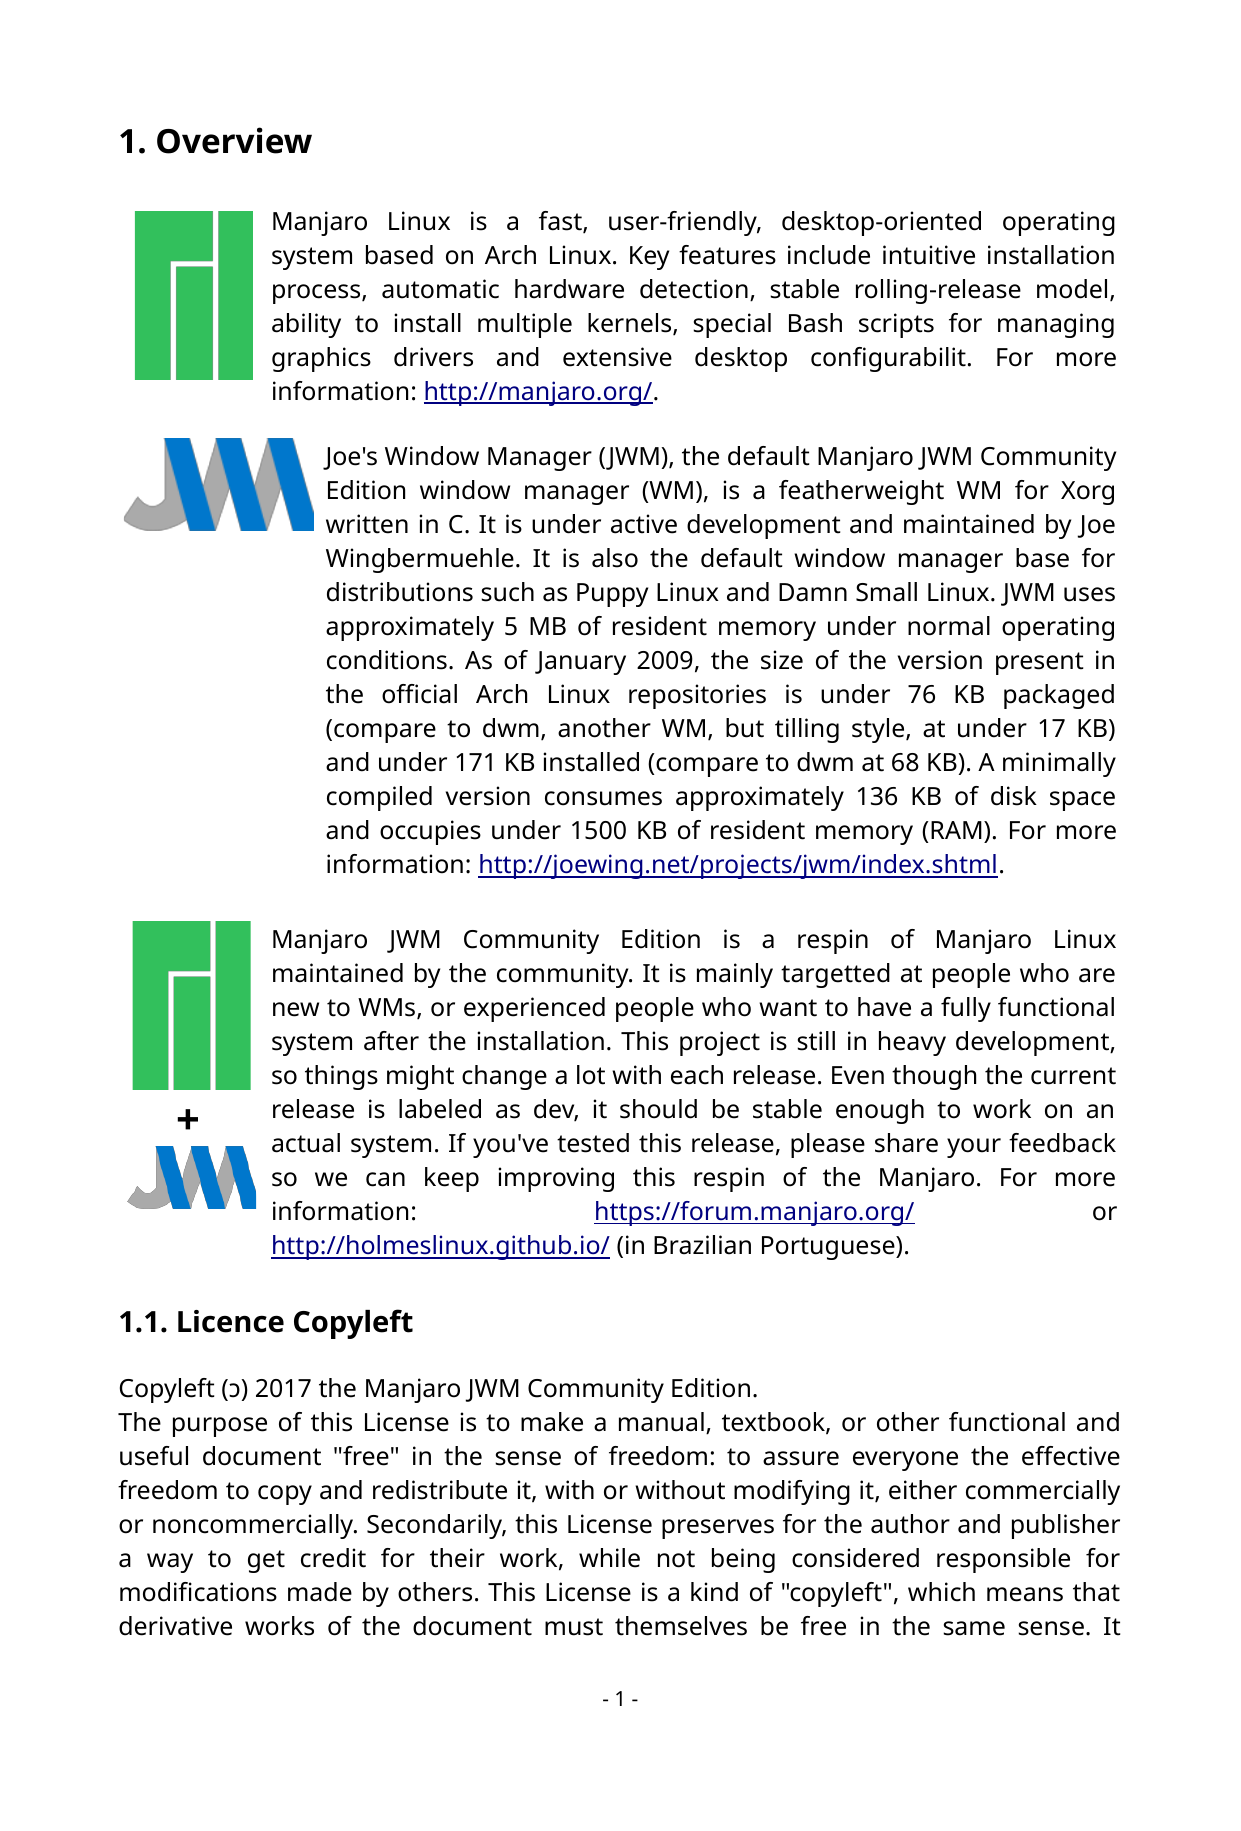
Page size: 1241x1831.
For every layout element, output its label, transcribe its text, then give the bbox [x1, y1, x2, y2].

subtitle 1.1. Licence Copyleft [118, 1302, 1122, 1341]
table_header Manjaro Linux is a fast, user-friendly, desktop-oriented operating system based on Arch Linux. Key features include intuitive installation process, automatic hardware detection, stable rolling-release model, ability to install multiple kernels, special Bash scripts for managing graphics drivers and extensive desktop configurabilit. For more information: http://manjaro.org/. [265, 198, 1123, 413]
table_header Manjaro JWM Community Edition is a respin of Manjaro Linux maintained by the community. It is mainly targetted at people who are new to WMs, or experienced people who want to have a fully functional system after the installation. This project is still in heavy development, so things might change a lot with each release. Even though the current release is labeled as dev, it should be stable enough to work on an actual system. If you've tested this release, please share your feedback so we can keep improving this respin of the Manjaro. For more information: https://forum.manjaro.org/ or http://holmeslinux.github.io/ (in Brazilian Portuguese). [265, 916, 1123, 1268]
picture [123, 438, 314, 531]
table_header [118, 433, 320, 887]
picture [127, 1146, 257, 1209]
picture [132, 921, 251, 1090]
table_header + [118, 916, 265, 1268]
picture [134, 211, 253, 380]
text The purpose of this License is to make a manual, textbook, or other functional and useful document "free" in the sense of freedom: to assure everyone the effective freedom to copy and redistribute it, with or without modifying it, either commercially or noncommercially. Secondarily, this License preserves for the author and publisher a way to get credit for their work, while not being considered responsible for modifications made by others. This License is a kind of "copyleft", which means that derivative works of the document must themselves be free in the same sense. It [118, 1404, 1122, 1643]
table_header [118, 198, 265, 413]
text Copyleft (ɔ) 2017 the Manjaro JWM Community Edition. [118, 1370, 1122, 1404]
table_header Joe's Window Manager (JWM), the default Manjaro JWM Community Edition window manager (WM), is a featherweight WM for Xorg written in C. It is under active development and maintained by Joe Wingbermuehle. It is also the default window manager base for distributions such as Puppy Linux and Damn Small Linux. JWM uses approximately 5 MB of resident memory under normal operating conditions. As of January 2009, the size of the version present in the official Arch Linux repositories is under 76 KB packaged (compare to dwm, another WM, but tilling style, at under 17 KB) and under 171 KB installed (compare to dwm at 68 KB). A minimally compiled version consumes approximately 136 KB of disk space and occupies under 1500 KB of resident memory (RAM). For more information: http://joewing.net/projects/jwm/index.shtml. [320, 433, 1123, 887]
subtitle 1. Overview [118, 118, 1122, 163]
